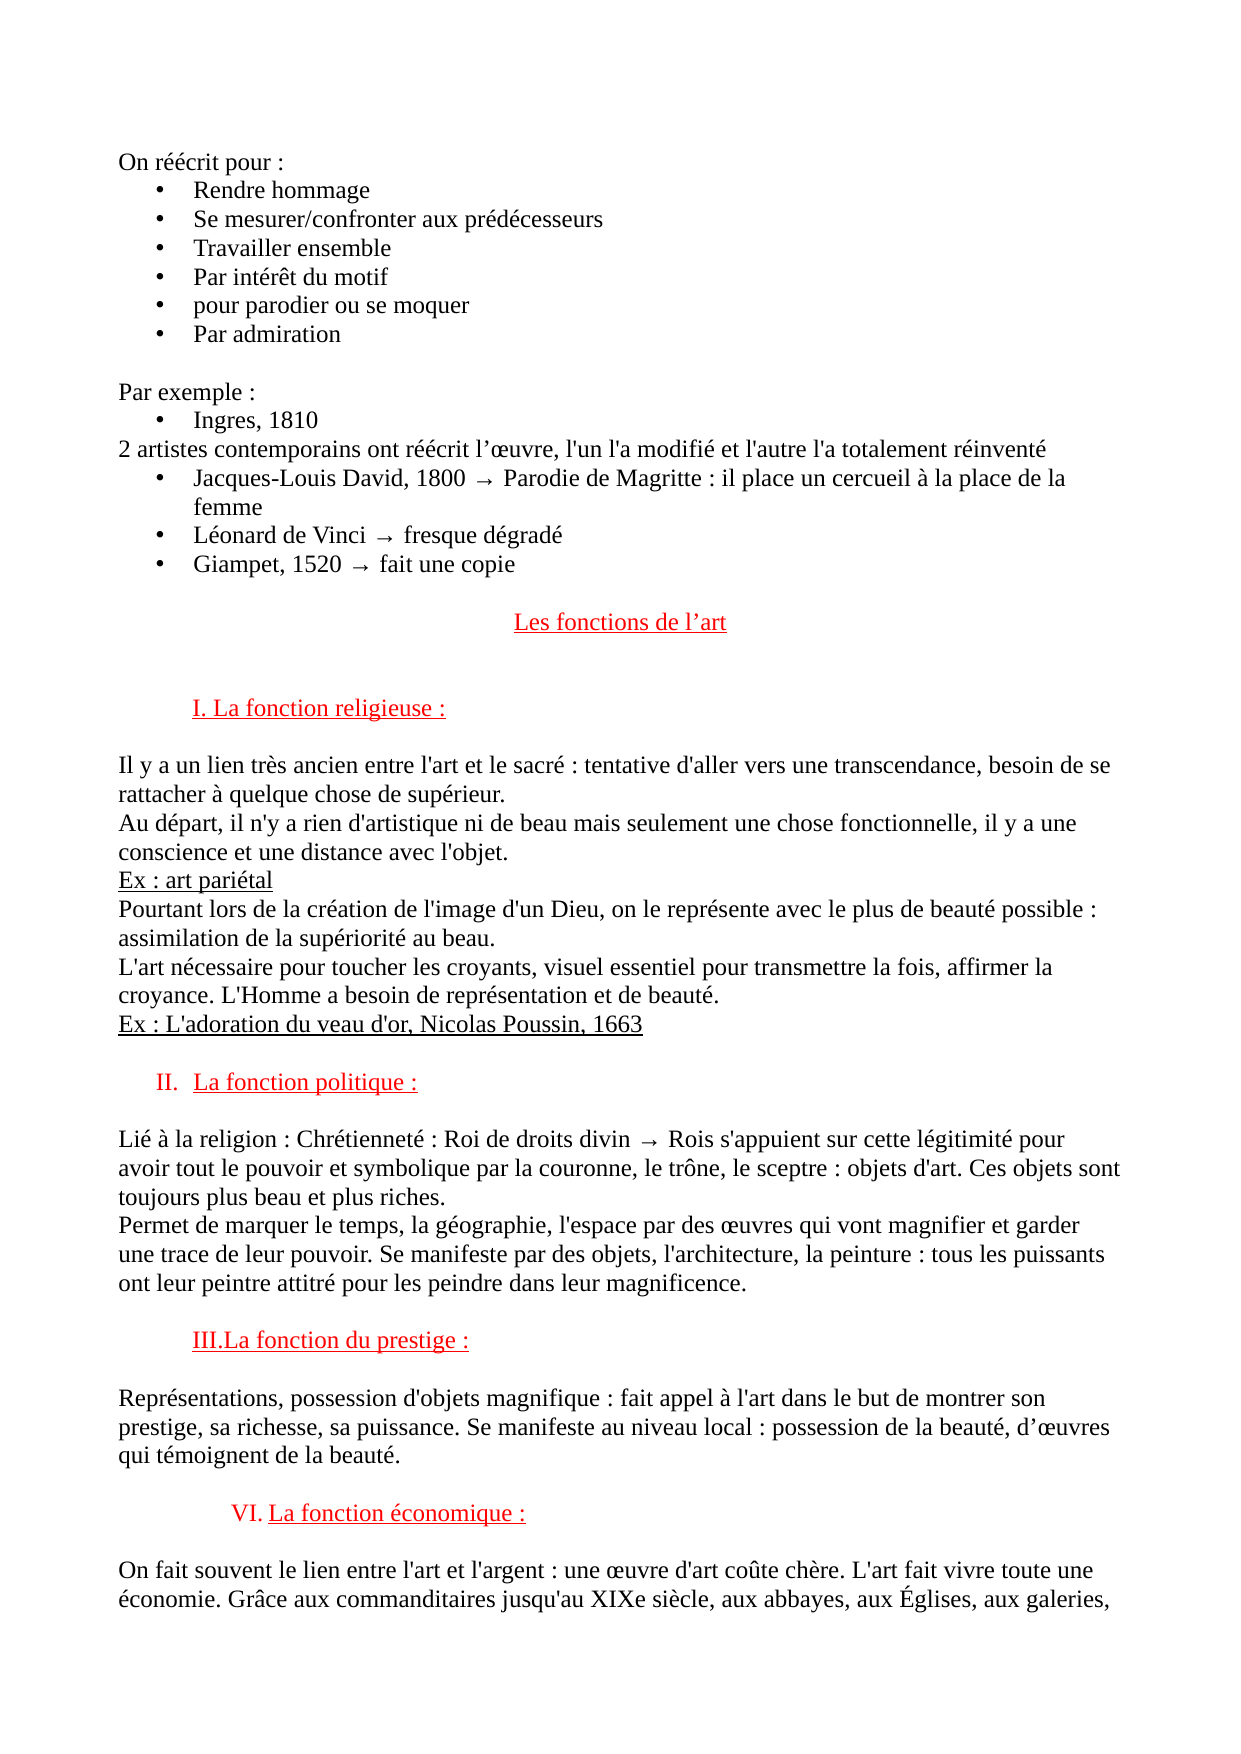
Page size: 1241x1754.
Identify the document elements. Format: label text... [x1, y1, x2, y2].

text Pourtant lors de la création de l'image d'un Dieu, on le représente avec le plus de beauté possible : assimilation de la supériorité au beau. [118, 894, 1122, 952]
list Par intérêt du motif [156, 262, 1122, 291]
text Lié à la religion : Chrétienneté : Roi de droits divin → Rois s'appuient sur cette légitimité pour avoir tout le pouvoir et symbolique par la couronne, le trône, le sceptre : objets d'art. Ces objets sont toujours plus beau et plus riches. [118, 1124, 1122, 1211]
list Par admiration [156, 319, 1122, 348]
text Permet de marquer le temps, la géographie, l'espace par des œuvres qui vont magnifier et garder une trace de leur pouvoir. Se manifeste par des objets, l'architecture, la peinture : tous les puissants ont leur peintre attitré pour les peindre dans leur magnificence. [118, 1211, 1122, 1297]
list Léonard de Vinci → fresque dégradé [156, 521, 1122, 549]
text L'art nécessaire pour toucher les croyants, visuel essentiel pour transmettre la fois, affirmer la croyance. L'Homme a besoin de représentation et de beauté. [118, 952, 1122, 1009]
text Il y a un lien très ancien entre l'art et le sacré : tentative d'aller vers une transcendance, besoin de se rattacher à quelque chose de supérieur. [118, 751, 1122, 808]
list Ingres, 1810 [156, 406, 1122, 434]
list Giampet, 1520 → fait une copie [156, 549, 1122, 578]
text Ex : L'adoration du veau d'or, Nicolas Poussin, 1663 [118, 1009, 1122, 1038]
list Jacques-Louis David, 1800 → Parodie de Magritte : il place un cercueil à la place de la femme [156, 463, 1122, 521]
text Par exemple : [118, 377, 1122, 406]
text I. La fonction religieuse : [118, 693, 1122, 722]
list Travailler ensemble [156, 233, 1122, 262]
text 2 artistes contemporains ont réécrit l’œuvre, l'un l'a modifié et l'autre l'a totalement réinventé [118, 434, 1122, 463]
list La fonction politique : [156, 1067, 1122, 1096]
text On réécrit pour : [118, 147, 1122, 176]
list Rendre hommage [156, 176, 1122, 204]
text Au départ, il n'y a rien d'artistique ni de beau mais seulement une chose fonctionnelle, il y a une conscience et une distance avec l'objet. [118, 808, 1122, 866]
text Représentations, possession d'objets magnifique : fait appel à l'art dans le but de montrer son prestige, sa richesse, sa puissance. Se manifeste au niveau local : possession de la beauté, d’œuvres qui témoignent de la beauté. [118, 1383, 1122, 1469]
list Se mesurer/confronter aux prédécesseurs [156, 204, 1122, 233]
text Ex : art pariétal [118, 866, 1122, 894]
text On fait souvent le lien entre l'art et l'argent : une œuvre d'art coûte chère. L'art fait vivre toute une économie. Grâce aux commanditaires jusqu'au XIXe siècle, aux abbayes, aux Églises, aux galeries, [118, 1556, 1122, 1613]
list pour parodier ou se moquer [156, 291, 1122, 319]
text Les fonctions de l’art [118, 607, 1122, 636]
text III.La fonction du prestige : [118, 1326, 1122, 1354]
list La fonction économique : [231, 1498, 1122, 1527]
